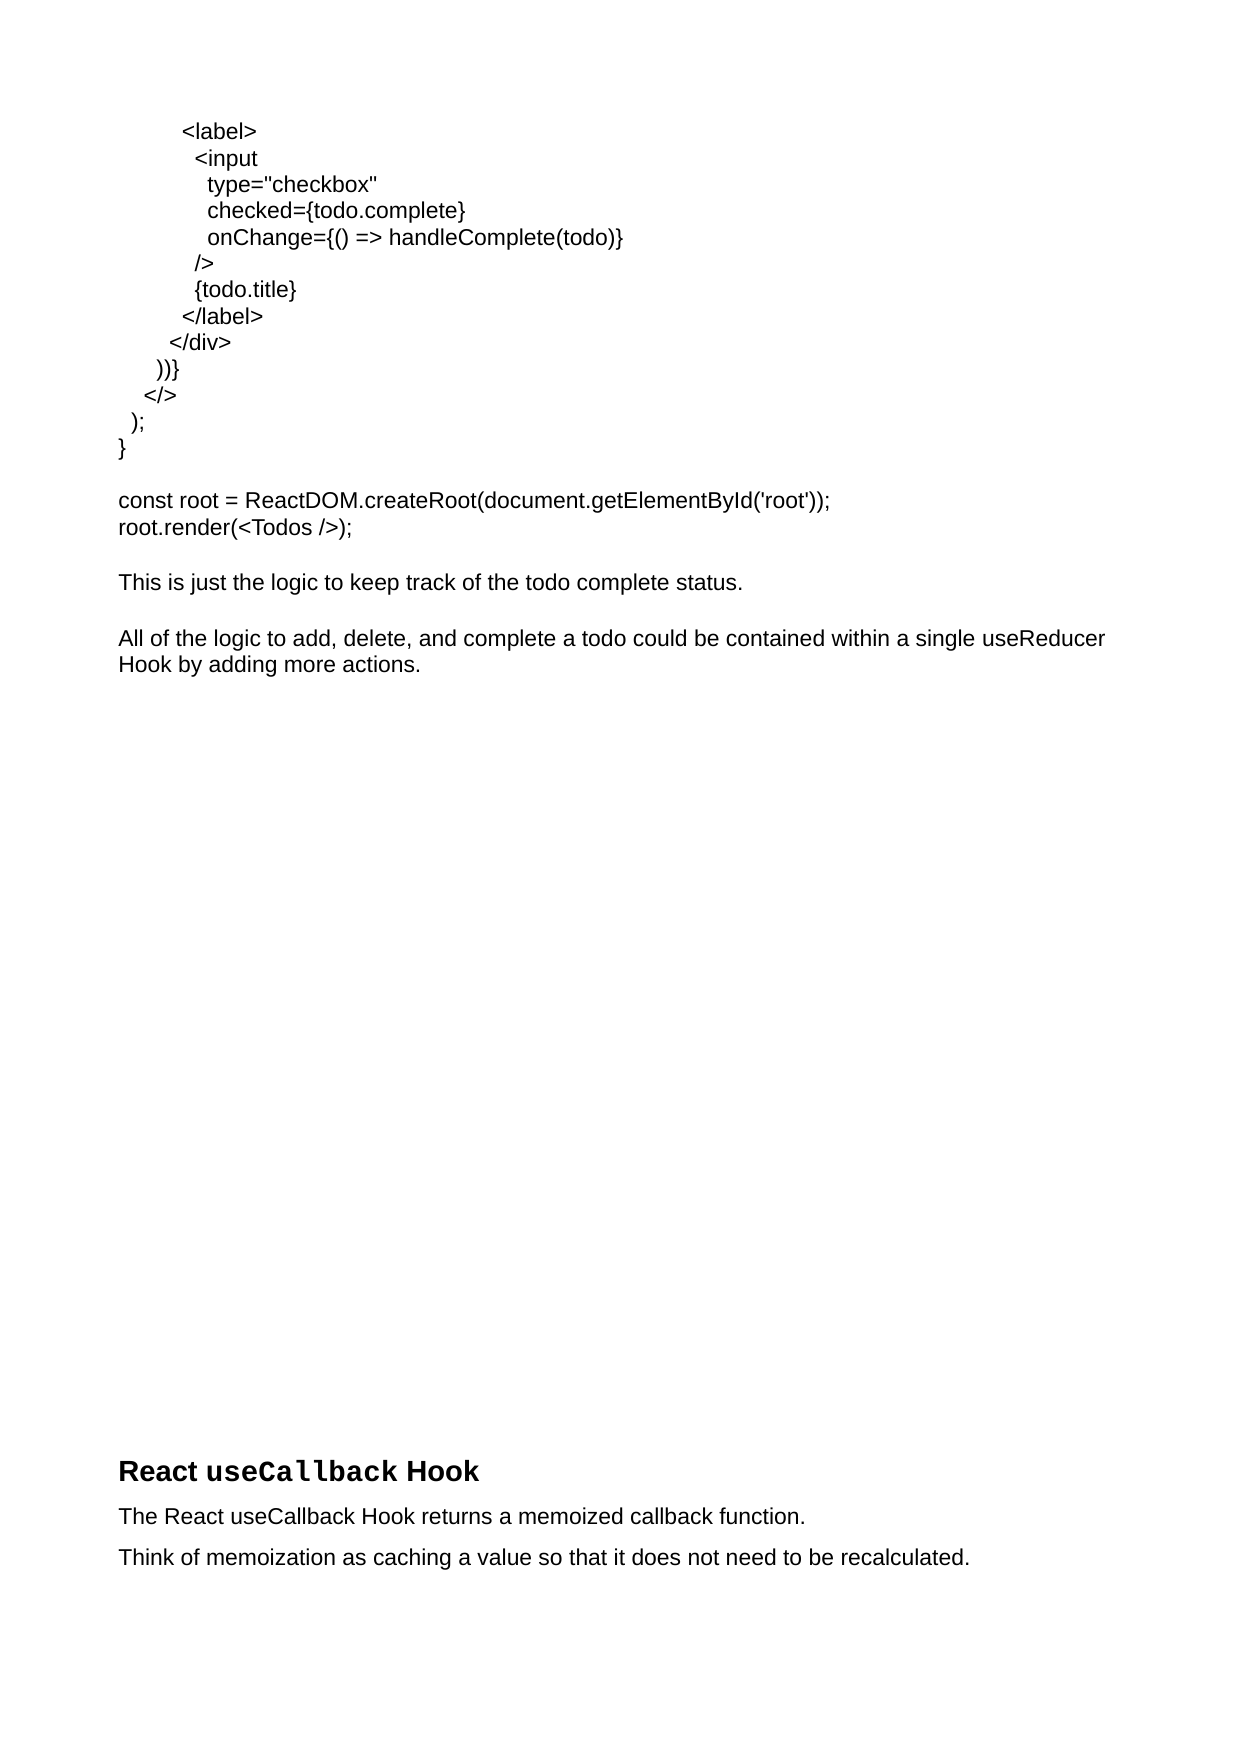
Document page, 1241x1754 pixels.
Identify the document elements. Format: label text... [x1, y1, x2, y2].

text </label> [118, 303, 1122, 329]
text ); [118, 408, 1122, 434]
text </div> [118, 329, 1122, 355]
text checked={todo.complete} [118, 197, 1122, 223]
text const root = ReactDOM.createRoot(document.getElementById('root')); [118, 487, 1122, 513]
text root.render(<Todos />); [118, 513, 1122, 540]
text </> [118, 382, 1122, 408]
text /> [118, 250, 1122, 276]
text All of the logic to add, delete, and complete a todo could be contained within a single useReducer Hook by adding more actions. [118, 625, 1122, 678]
text <input [118, 144, 1122, 171]
text type="checkbox" [118, 171, 1122, 197]
text The React useCallback Hook returns a memoized callback function. [118, 1503, 1122, 1529]
text {todo.title} [118, 276, 1122, 303]
subtitle React useCallback Hook [118, 1454, 1122, 1490]
text } [118, 434, 1122, 461]
text This is just the logic to keep track of the todo complete status. [118, 569, 1122, 596]
text <label> [118, 118, 1122, 144]
text ))} [118, 355, 1122, 382]
text Think of memoization as caching a value so that it does not need to be recalculated. [118, 1544, 1122, 1570]
text onChange={() => handleComplete(todo)} [118, 223, 1122, 250]
